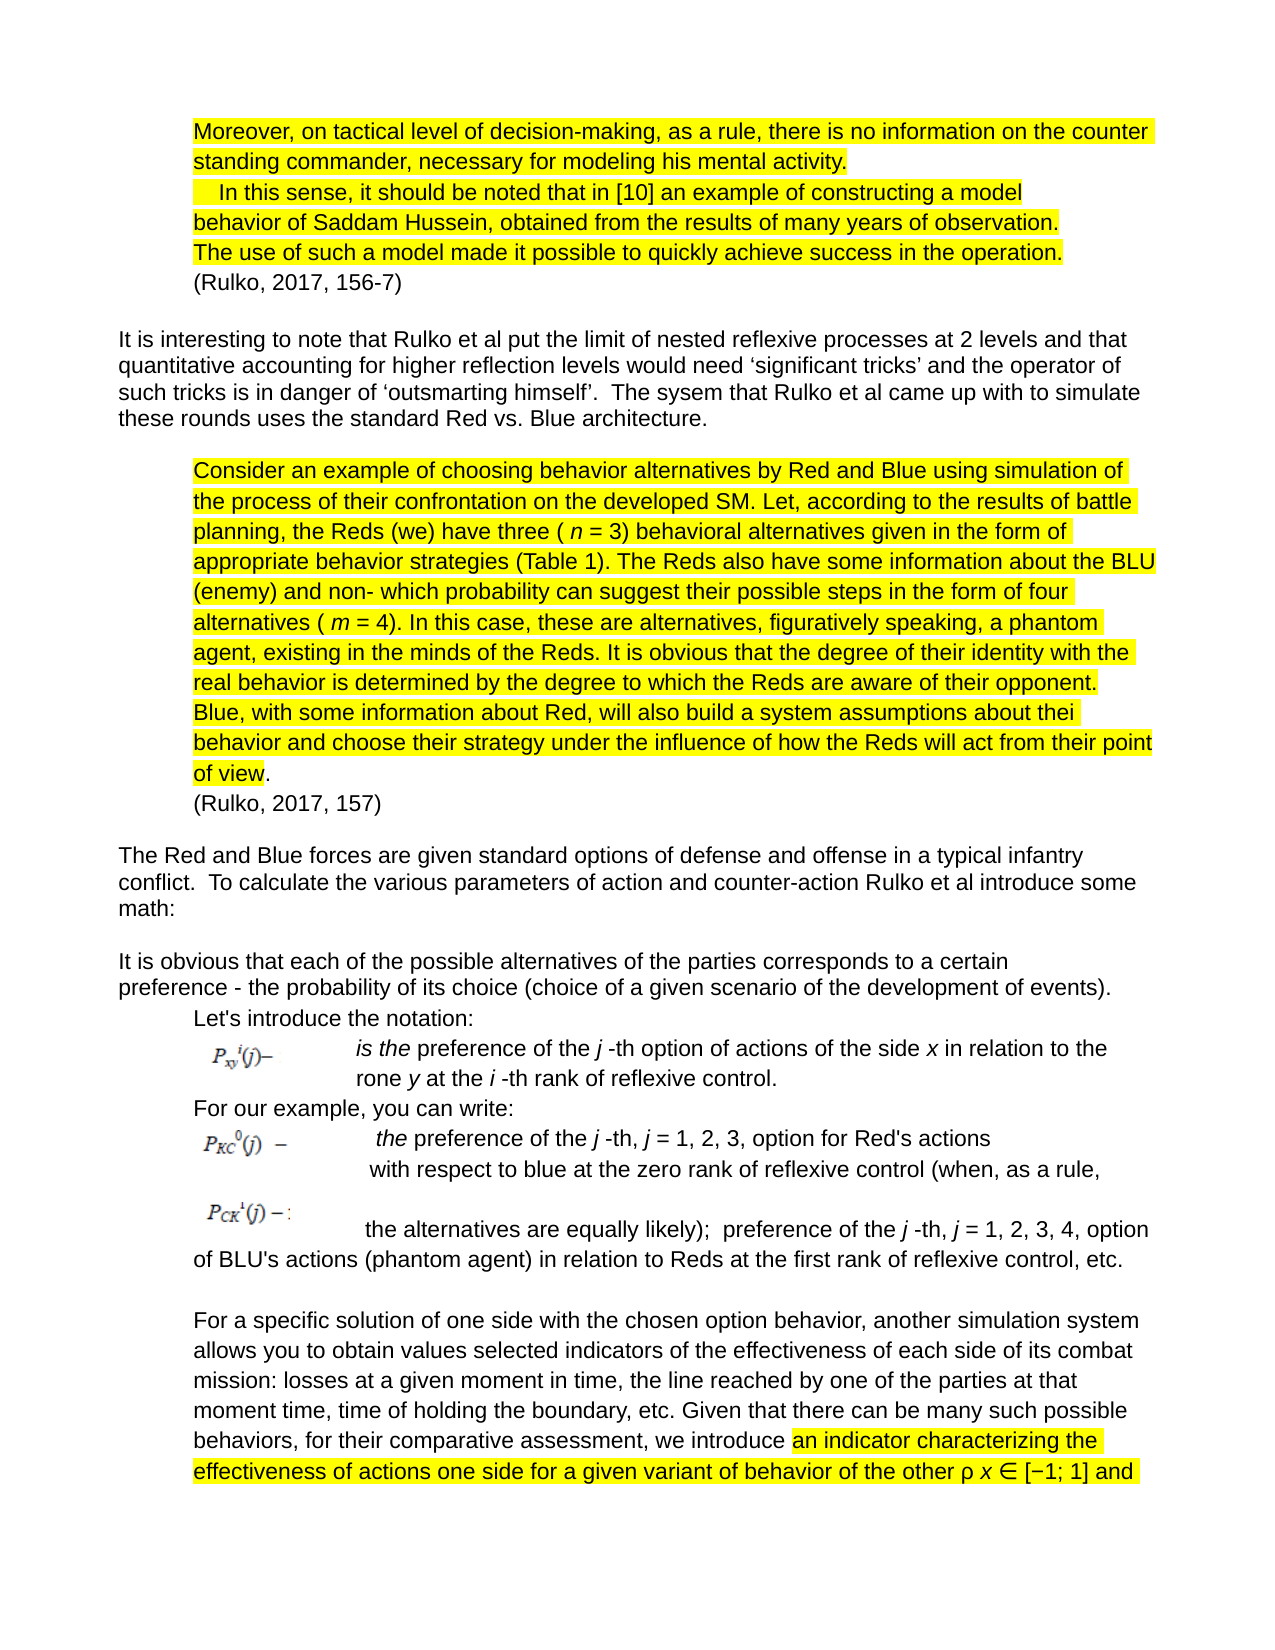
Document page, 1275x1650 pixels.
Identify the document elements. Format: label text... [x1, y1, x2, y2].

text The Red and Blue forces are given standard options of defense and offense in a typical infantry conflict. To calculate the various parameters of action and counter-action Rulko et al introduce some math: [118, 842, 1157, 922]
text (Rulko, 2017, 157) [193, 790, 1157, 816]
text behavior of Saddam Hussein, obtained from the results of many years of observation. [193, 209, 1157, 235]
text Moreover, on tactical level of decision-making, as a rule, there is no information on the counter standing commander, necessary for modeling his mental activity. [193, 118, 1157, 175]
text the alternatives are equally likely); preference of the j -th, j = 1, 2, 3, 4, option of BLU's actions (phantom agent) in relation to Reds at the first rank of reflexive control, etc. [193, 1216, 1157, 1272]
text Let's introduce the notation: [193, 1004, 1157, 1031]
text rone y at the i -th rank of reflexive control. [193, 1065, 1157, 1091]
text Blue, with some information about Red, will also build a system assumptions about thei behavior and choose their strategy under the influence of how the Reds will act from their point of view. [193, 699, 1157, 786]
text is the preference of the j -th option of actions of the side x in relation to the [193, 1035, 1157, 1061]
text preference - the probability of its choice (choice of a given scenario of the development of events). [118, 974, 1157, 1001]
picture [200, 1202, 290, 1226]
text with respect to blue at the zero rank of reflexive control (when, as a rule, [193, 1156, 1157, 1182]
text For our example, you can write: [193, 1095, 1157, 1121]
text For a specific solution of one side with the chosen option behavior, another simulation system allows you to obtain values selected indicators of the effectiveness of each side of its combat mission: losses at a given moment in time, the line reached by one of the parties at that moment time, time of holding the boundary, etc. Given that there can be many such possible behaviors, for their comparative assessment, we introduce an indicator characterizing the effectiveness of actions one side for a given variant of behavior of the other ρ x ∈ [−1; 1] and [193, 1307, 1157, 1484]
picture [194, 1130, 295, 1159]
picture [199, 1041, 281, 1072]
text In this sense, it should be noted that in [10] an example of constructing a model [193, 178, 1157, 205]
text The use of such a model made it possible to quickly achieve success in the operation. [193, 239, 1157, 265]
text the preference of the j -th, j = 1, 2, 3, option for Red's actions [193, 1125, 1157, 1152]
text It is interesting to note that Rulko et al put the limit of nested reflexive processes at 2 levels and that quantitative accounting for higher reflection levels would need ‘significant tricks’ and the operator of such tricks is in danger of ‘outsmarting himself’. The sysem that Rulko et al came up with to simulate these rounds uses the standard Red vs. Blue architecture. [118, 326, 1157, 431]
text It is obvious that each of the possible alternatives of the parties corresponds to a certain [118, 948, 1157, 974]
text Consider an example of choosing behavior alternatives by Red and Blue using simulation of the process of their confrontation on the developed SM. Let, according to the results of battle planning, the Reds (we) have three ( n = 3) behavioral alternatives given in the form of appropriate behavior strategies (Table 1). The Reds also have some information about the BLU (enemy) and non- which probability can suggest their possible steps in the form of four alternatives ( m = 4). In this case, these are alternatives, figuratively speaking, a phantom agent, existing in the minds of the Reds. It is obvious that the degree of their identity with the real behavior is determined by the degree to which the Reds are aware of their opponent. [193, 457, 1157, 695]
text (Rulko, 2017, 156-7) [193, 269, 1157, 296]
